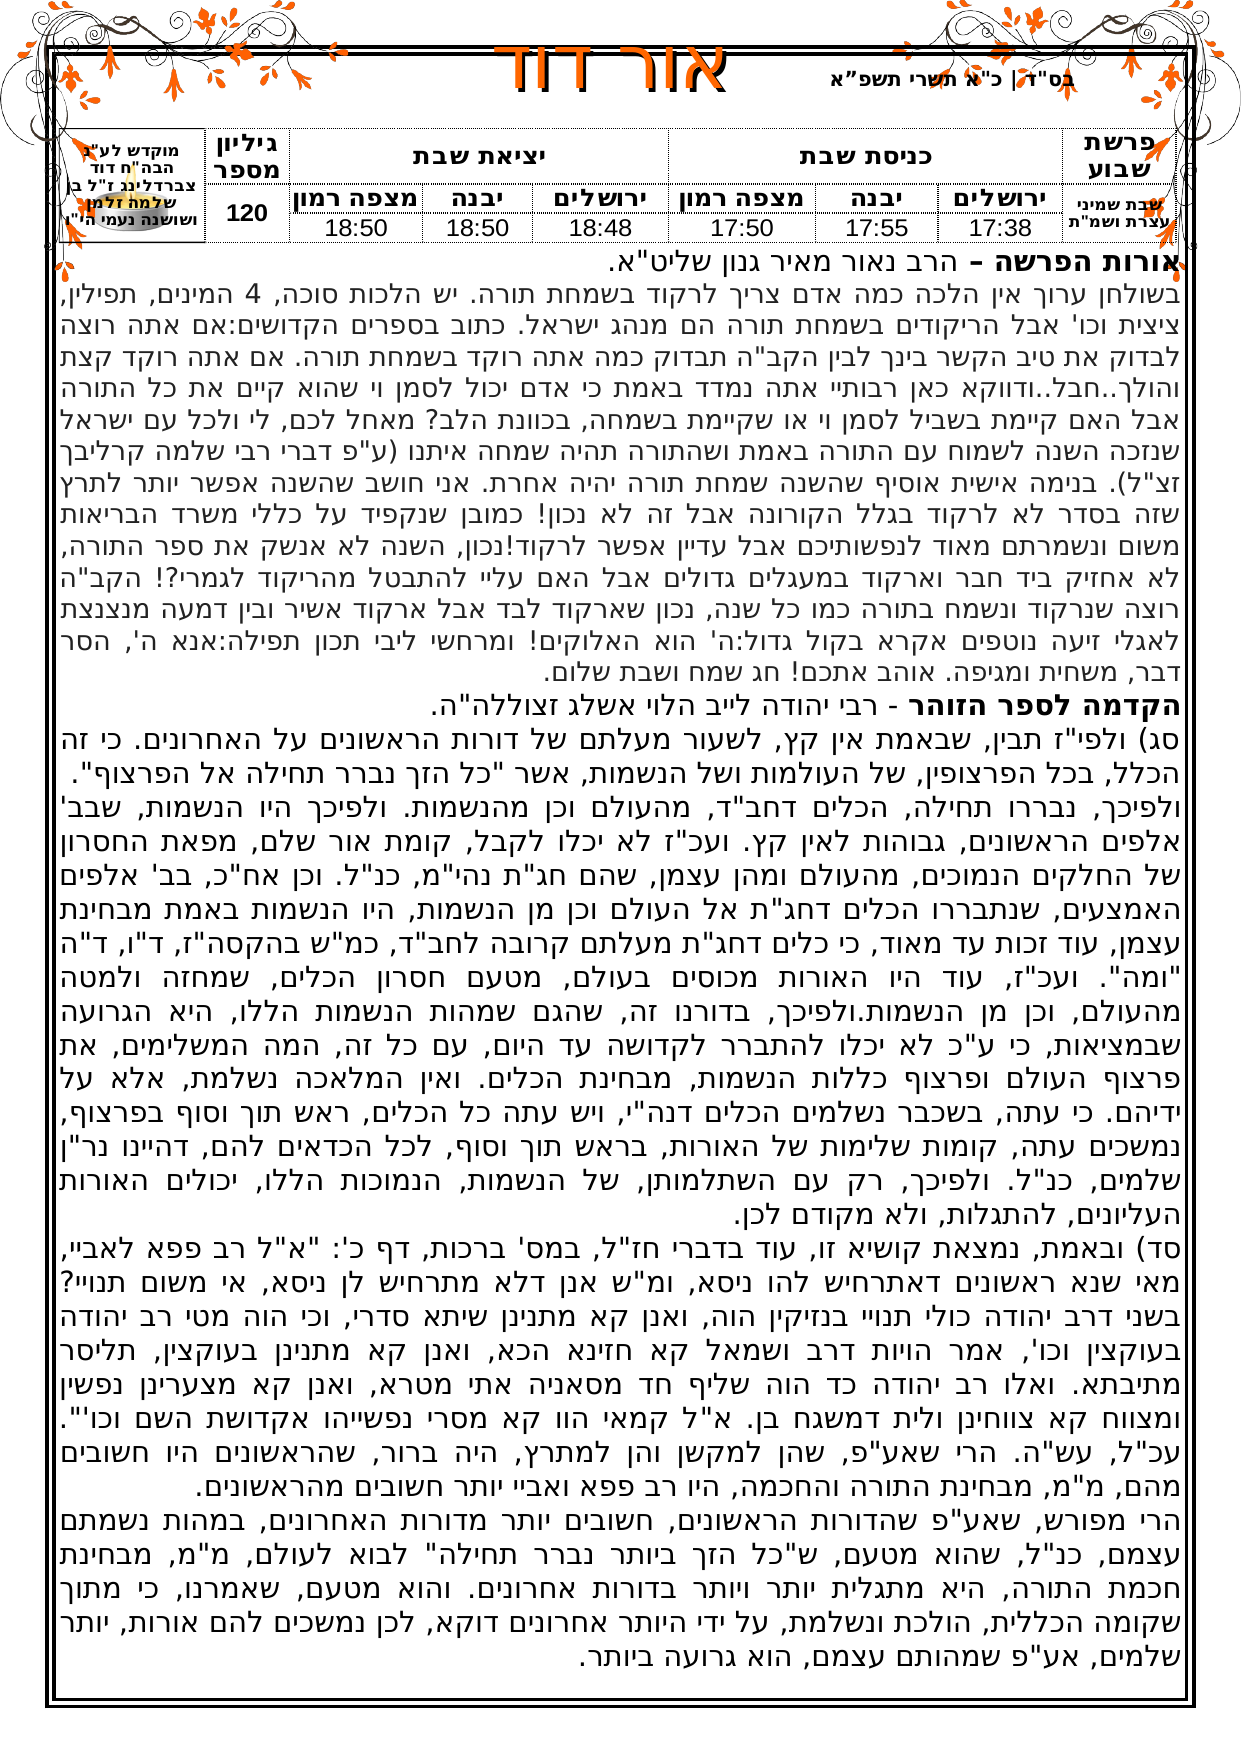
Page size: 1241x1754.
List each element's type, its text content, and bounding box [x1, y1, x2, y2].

list סג) ולפי"ז תבין, שבאמת אין קץ, לשעור מעלתם של דורות הראשונים על האחרונים. כי זה הכלל, בכל הפרצופין, של העולמות ושל הנשמות, אשר "כל הזך נברר תחילה אל הפרצוף". [59, 722, 1182, 790]
picture [892, 49, 1192, 282]
text הרי מפורש, שאע"פ שהדורות הראשונים, חשובים יותר מדורות האחרונים, במהות נשמתם עצמם, כנ"ל, שהוא מטעם, ש"כל הזך ביותר נברר תחילה" לבוא לעולם, מ"מ, מבחינת חכמת התורה, היא מתגלית יותר ויותר בדורות אחרונים. והוא מטעם, שאמרנו, כי מתוך שקומה הכללית, הולכת ונשלמת, על ידי היותר אחרונים דוקא, לכן נמשכים להם אורות, יותר שלמים, אע"פ שמהותם עצמם, הוא גרועה ביותר. [59, 1503, 1182, 1673]
picture [892, 0, 1241, 282]
picture [341, 228, 349, 235]
text אורות הפרשה – הרב נאור מאיר גנון שליט"א. [349, 112, 892, 278]
text בשולחן ערוך אין הלכה כמה אדם צריך לרקוד בשמחת תורה. יש הלכות סוכה, 4 המינים, תפילין, ציצית וכו' אבל הריקודים בשמחת תורה הם מנהג ישראל. כתוב בספרים הקדושים:אם אתה רוצה לבדוק את טיב הקשר בינך לבין הקב"ה תבדוק כמה אתה רוקד בשמחת תורה. אם אתה רוקד קצת והולך..חבל..ודווקא כאן רבותיי אתה נמדד באמת כי אדם יכול לסמן וי שהוא קיים את כל התורה אבל האם קיימת בשביל לסמן וי או שקיימת בשמחה, בכוונת הלב? מאחל לכם, לי ולכל עם ישראל שנזכה השנה לשמוח עם התורה באמת ושהתורה תהיה שמחה איתנו (ע"פ דברי רבי שלמה קרליבך זצ"ל). בנימה אישית אוסיף שהשנה שמחת תורה יהיה אחרת. אני חושב שהשנה אפשר יותר לתרץ שזה בסדר לא לרקוד בגלל הקורונה אבל זה לא נכון! כמובן שנקפיד על כללי משרד הבריאות משום ונשמרתם מאוד לנפשותיכם אבל עדיין אפשר לרקוד!נכון, השנה לא אנשק את ספר התורה, לא אחזיק ביד חבר וארקוד במעגלים גדולים אבל האם עליי להתבטל מהריקוד לגמרי?! הקב"ה רוצה שנרקוד ונשמח בתורה כמו כל שנה, נכון שארקוד לבד אבל ארקוד אשיר ובין דמעה מנצנצת לאגלי זיעה נוטפים אקרא בקול גדול:ה' הוא האלוקים! ומרחשי ליבי תכון תפילה:אנא ה', הסר דבר, משחית ומגיפה. אוהב אתכם! חג שמח ושבת שלום. [59, 278, 1182, 688]
text ולפיכך, נבררו תחילה, הכלים דחב"ד, מהעולם וכן מהנשמות. ולפיכך היו הנשמות, שבב' אלפים הראשונים, גבוהות לאין קץ. ועכ"ז לא יכלו לקבל, קומת אור שלם, מפאת החסרון של החלקים הנמוכים, מהעולם ומהן עצמן, שהם חג"ת נהי"מ, כנ"ל. וכן אח"כ, בב' אלפים האמצעים, שנתבררו הכלים דחג"ת אל העולם וכן מן הנשמות, היו הנשמות באמת מבחינת עצמן, עוד זכות עד מאוד, כי כלים דחג"ת מעלתם קרובה לחב"ד, כמ"ש בהקסה"ז, ד"ו, ד"ה "ומה". ועכ"ז, עוד היו האורות מכוסים בעולם, מטעם חסרון הכלים, שמחזה ולמטה מהעולם, וכן מן הנשמות.ולפיכך, בדורנו זה, שהגם שמהות הנשמות הללו, היא הגרועה שבמציאות, כי ע"כ לא יכלו להתברר לקדושה עד היום, עם כל זה, המה המשלימים, את פרצוף העולם ופרצוף כללות הנשמות, מבחינת הכלים. ואין המלאכה נשלמת, אלא על ידיהם. כי עתה, בשכבר נשלמים הכלים דנה"י, ויש עתה כל הכלים, ראש תוך וסוף בפרצוף, נמשכים עתה, קומות שלימות של האורות, בראש תוך וסוף, לכל הכדאים להם, דהיינו נר"ן שלמים, כנ"ל. ולפיכך, רק עם השתלמותן, של הנשמות, הנמוכות הללו, יכולים האורות העליונים, להתגלות, ולא מקודם לכן. [59, 790, 1182, 1232]
picture [892, 56, 1185, 282]
picture [0, 0, 349, 282]
list הקדמה לספר הזוהר - רבי יהודה לייב הלוי אשלג זצוללה"ה.‬ [59, 688, 1182, 722]
text סד) ובאמת, נמצאת קושיא זו, עוד בדברי חז"ל, במס' ברכות, דף כ': "א"ל רב פפא לאביי, מאי שנא ראשונים דאתרחיש להו ניסא, ומ"ש אנן דלא מתרחיש לן ניסא, אי משום תנויי? בשני דרב יהודה כולי תנויי בנזיקין הוה, ואנן קא מתנינן שיתא סדרי, וכי הוה מטי רב יהודה בעוקצין וכו', אמר הויות דרב ושמאל קא חזינא הכא, ואנן קא מתנינן בעוקצין, תליסר מתיבתא. ואלו רב יהודה כד הוה שליף חד מסאניה אתי מטרא, ואנן קא מצערינן נפשין ומצווח קא צווחינן ולית דמשגח בן. א"ל קמאי הוו קא מסרי נפשייהו אקדושת השם וכו'". עכ"ל, עש"ה. הרי שאע"פ, שהן למקשן והן למתרץ, היה ברור, שהראשונים היו חשובים מהם, מ"מ, מבחינת התורה והחכמה, היו רב פפא ואביי יותר חשובים מהראשונים. [59, 1232, 1182, 1503]
